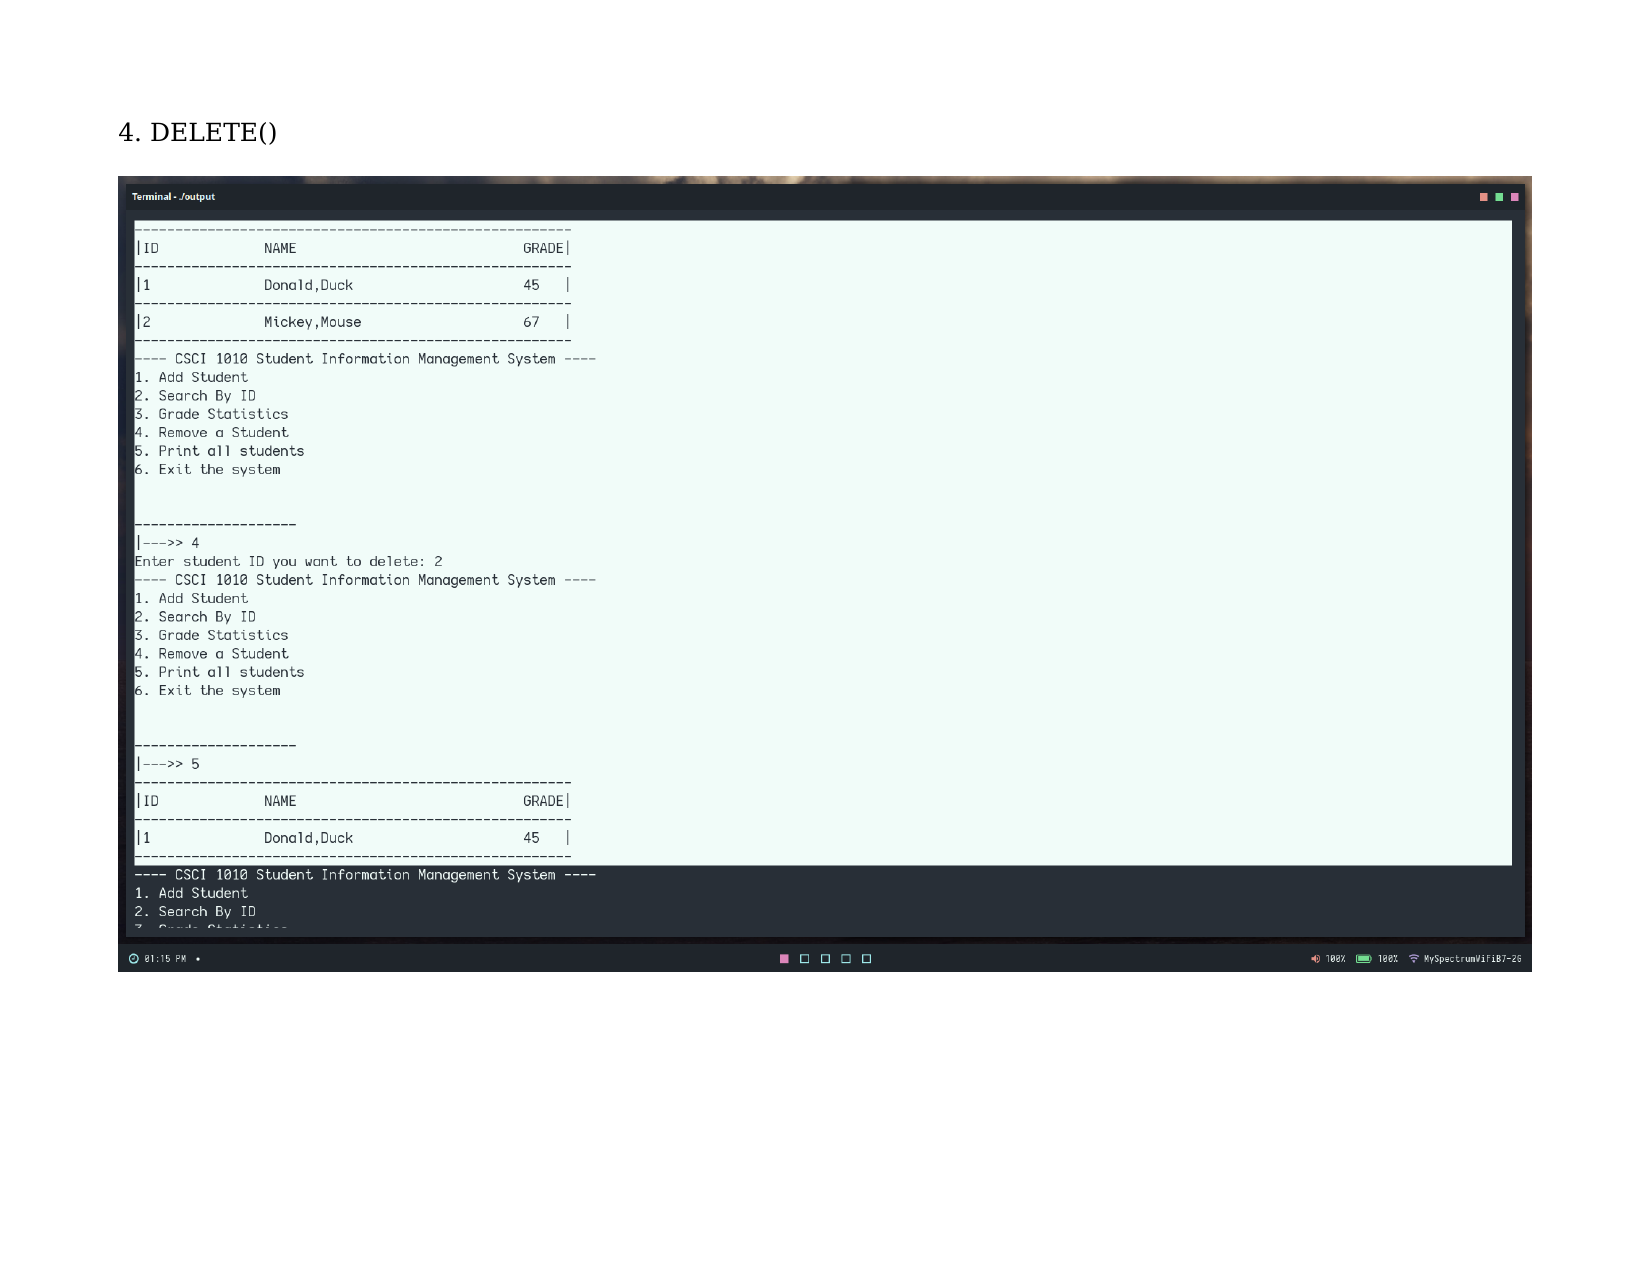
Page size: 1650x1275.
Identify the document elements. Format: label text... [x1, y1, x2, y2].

text 4. DELETE() [118, 118, 1532, 147]
picture [118, 176, 1532, 972]
